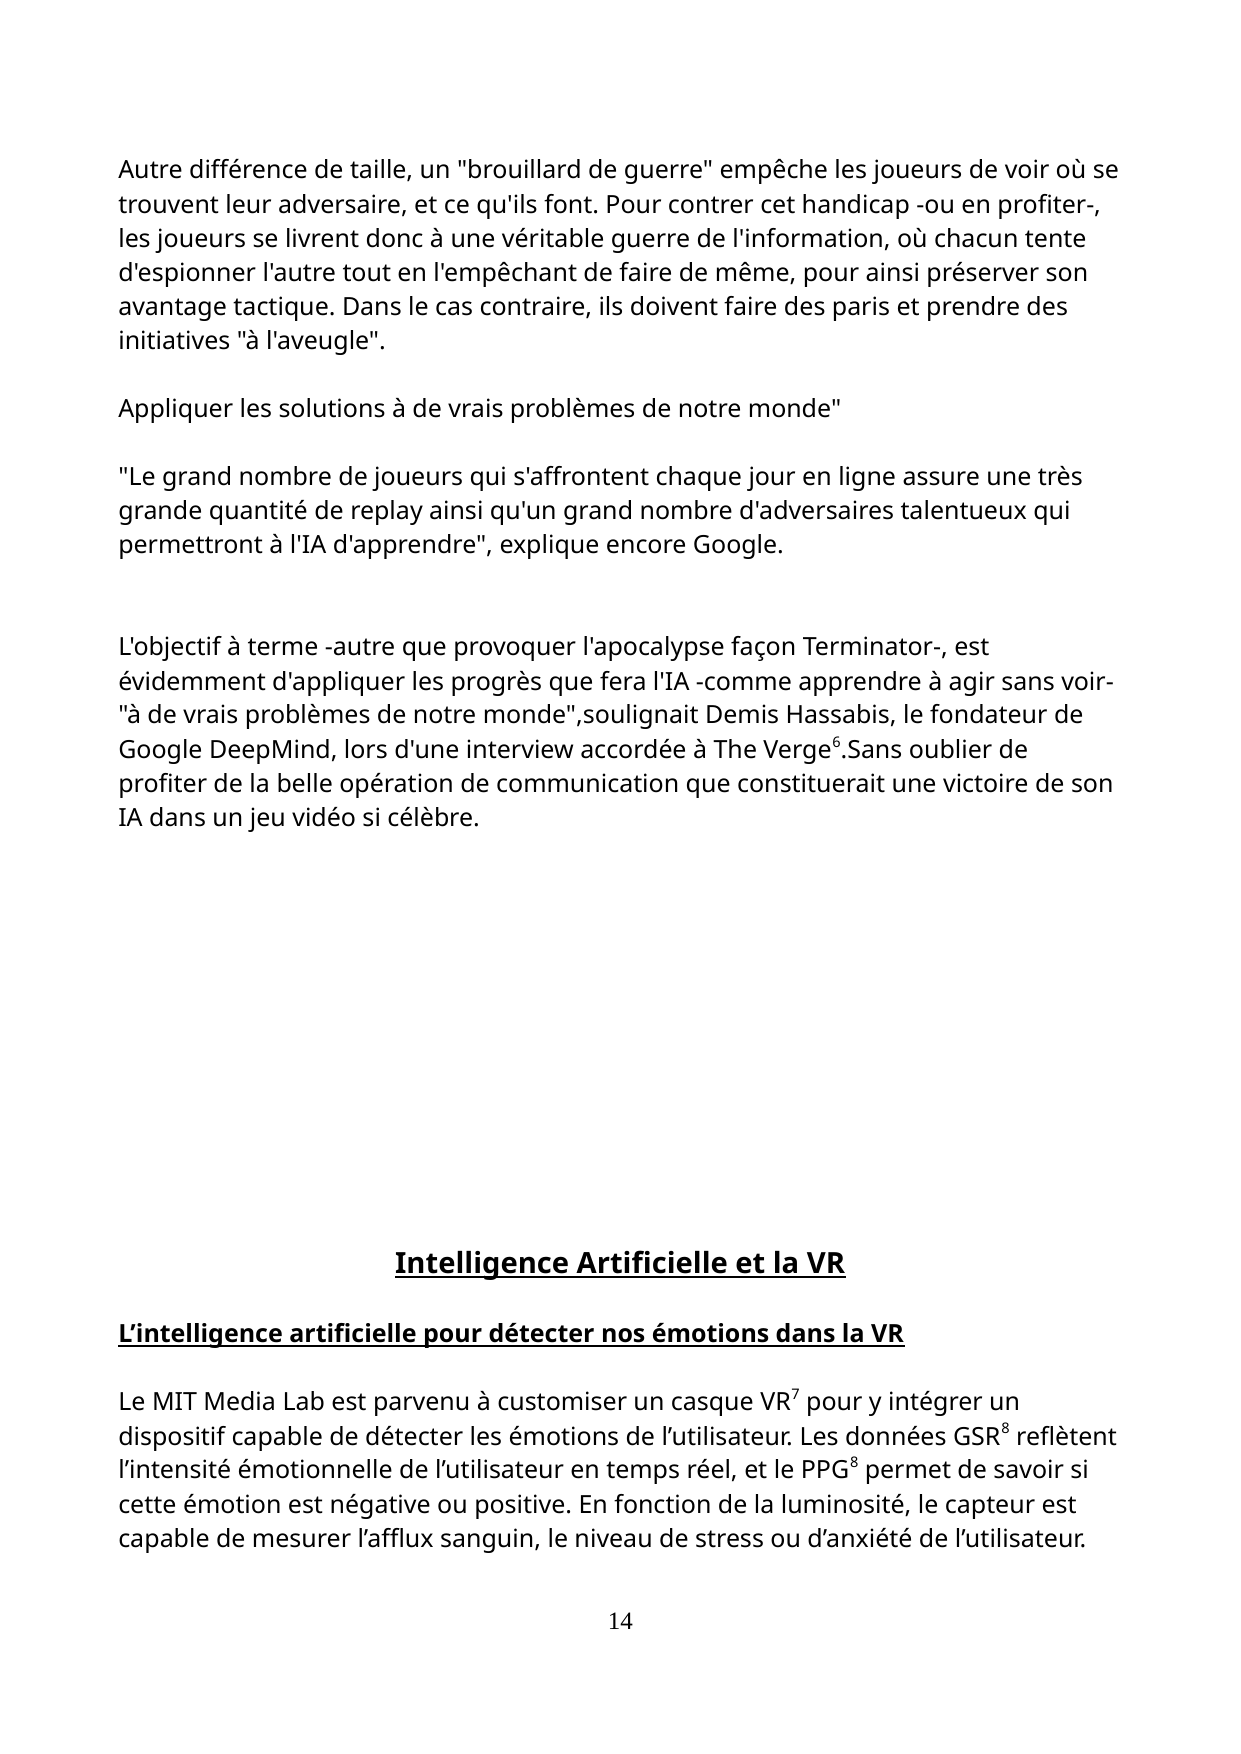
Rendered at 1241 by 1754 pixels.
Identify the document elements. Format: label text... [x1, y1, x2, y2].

text L'objectif à terme -autre que provoquer l'apocalypse façon Terminator-, est évidemment d'appliquer les progrès que fera l'IA -comme apprendre à agir sans voir- "à de vrais problèmes de notre monde",soulignait Demis Hassabis, le fondateur de Google DeepMind, lors d'une interview accordée à The Verge.Sans oublier de profiter de la belle opération de communication que constituerait une victoire de son IA dans un jeu vidéo si célèbre. [118, 629, 1122, 833]
text Le MIT Media Lab est parvenu à customiser un casque VR pour y intégrer un dispositif capable de détecter les émotions de l’utilisateur. Les données GSR reflètent l’intensité émotionnelle de l’utilisateur en temps réel, et le PPG permet de savoir si cette émotion est négative ou positive. En fonction de la luminosité, le capteur est capable de mesurer l’afflux sanguin, le niveau de stress ou d’anxiété de l’utilisateur. [118, 1384, 1122, 1554]
text Appliquer les solutions à de vrais problèmes de notre monde" [118, 391, 1122, 425]
text Autre différence de taille, un "brouillard de guerre" empêche les joueurs de voir où se trouvent leur adversaire, et ce qu'ils font. Pour contrer cet handicap -ou en profiter-, les joueurs se livrent donc à une véritable guerre de l'information, où chacun tente d'espionner l'autre tout en l'empêchant de faire de même, pour ainsi préserver son avantage tactique. Dans le cas contraire, ils doivent faire des paris et prendre des initiatives "à l'aveugle". [118, 152, 1122, 357]
text L’intelligence artificielle pour détecter nos émotions dans la VR [118, 1316, 1122, 1350]
text Intelligence Artificielle et la VR [118, 1242, 1122, 1282]
text "Le grand nombre de joueurs qui s'affrontent chaque jour en ligne assure une très grande quantité de replay ainsi qu'un grand nombre d'adversaires talentueux qui permettront à l'IA d'apprendre", explique encore Google. [118, 459, 1122, 561]
